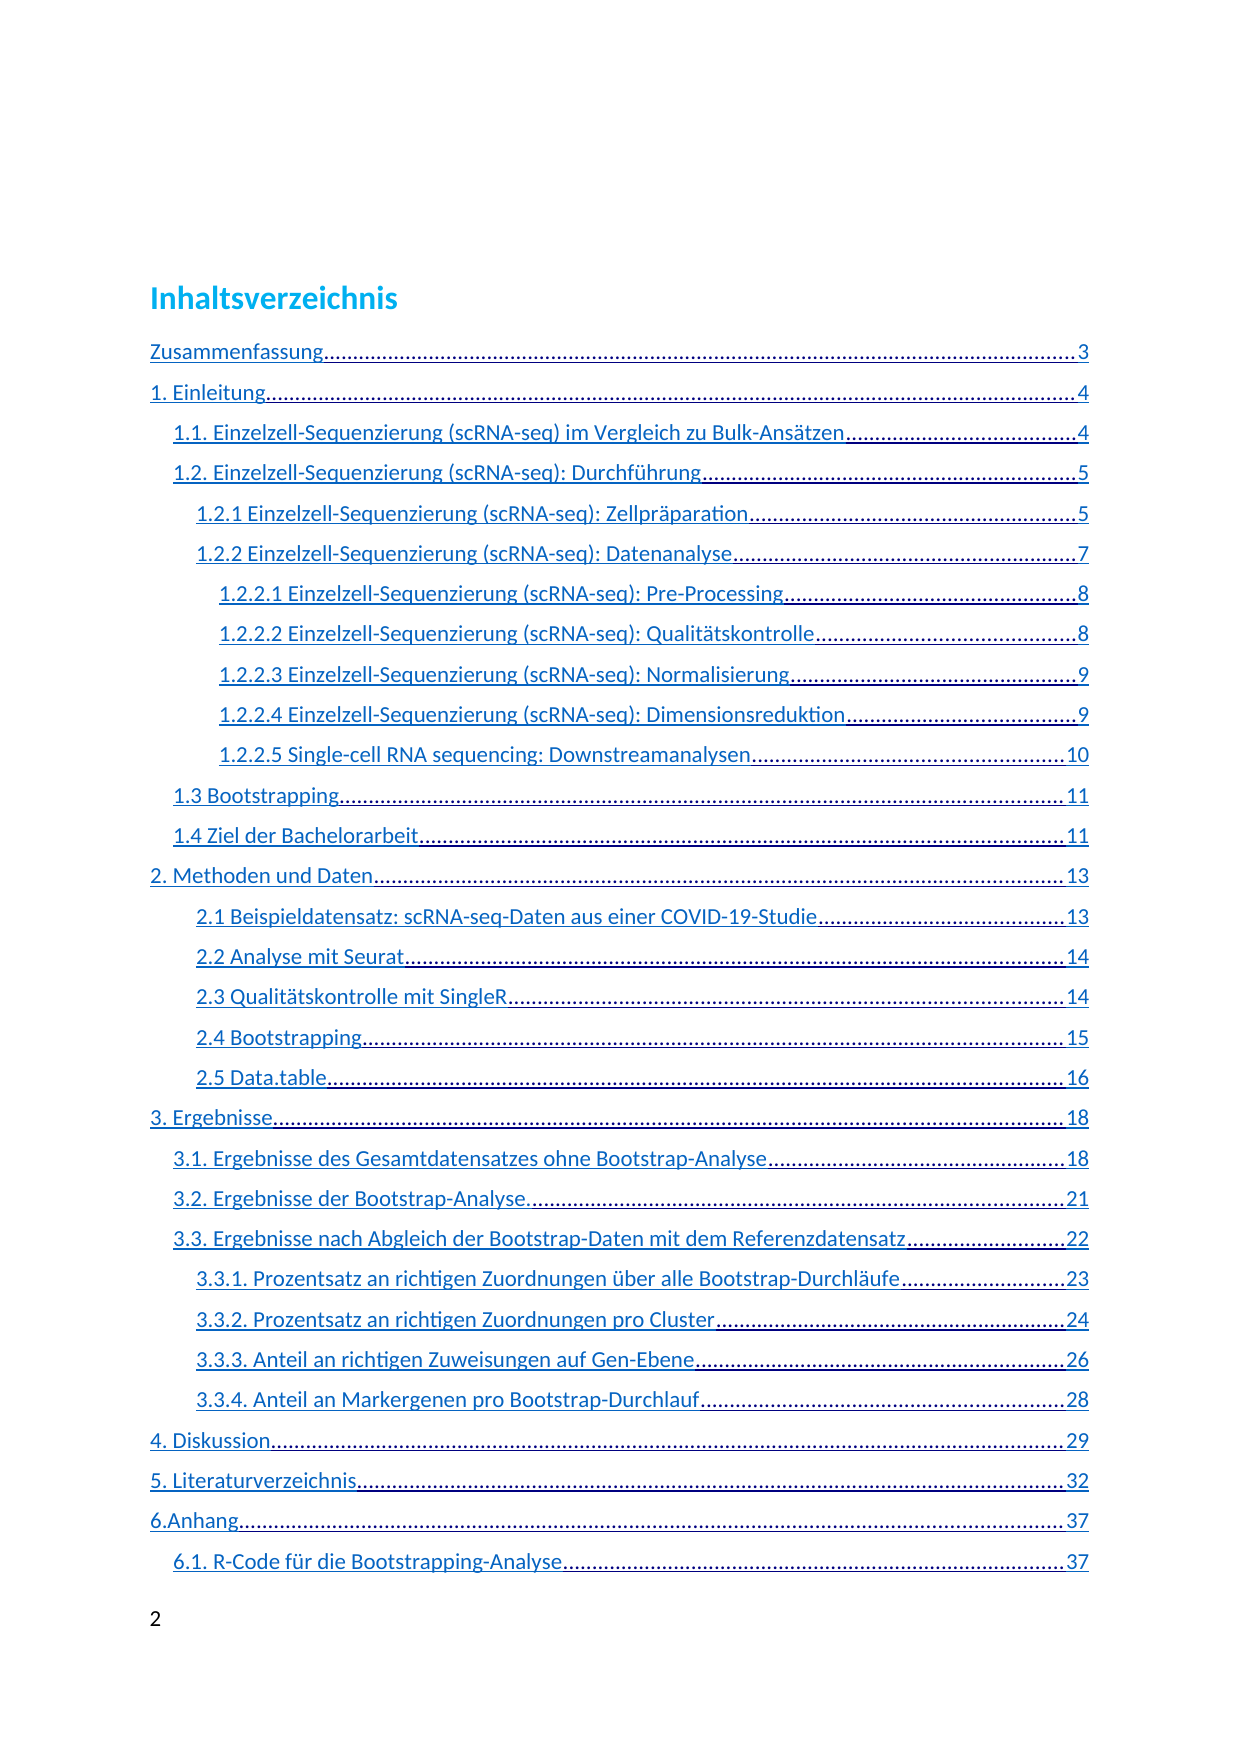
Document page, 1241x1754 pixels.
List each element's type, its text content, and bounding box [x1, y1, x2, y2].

text 3.3. Ergebnisse nach Abgleich der Bootstrap-Daten mit dem Referenzdatensatz 22 [173, 1224, 1090, 1252]
text 2.5 Data.table 16 [196, 1063, 1090, 1091]
text 2.1 Beispieldatensatz: scRNA-seq-Daten aus einer COVID-19-Studie 13 [196, 902, 1090, 930]
text 3.2. Ergebnisse der Bootstrap-Analyse. 21 [173, 1184, 1090, 1212]
text Inhaltsverzeichnis [150, 277, 1090, 318]
text 1.2.1 Einzelzell-Sequenzierung (scRNA-seq): Zellpräparation 5 [196, 499, 1090, 527]
text 1.2.2.5 Single-cell RNA sequencing: Downstreamanalysen 10 [219, 741, 1090, 768]
text 1.2.2 Einzelzell-Sequenzierung (scRNA-seq): Datenanalyse 7 [196, 539, 1090, 567]
text 1.2.2.3 Einzelzell-Sequenzierung (scRNA-seq): Normalisierung 9 [219, 660, 1090, 688]
text 1. Einleitung 4 [150, 378, 1090, 406]
text 4. Diskussion 29 [150, 1426, 1090, 1454]
text 1.3 Bootstrapping 11 [173, 781, 1090, 809]
text 3.3.4. Anteil an Markergenen pro Bootstrap-Durchlauf 28 [196, 1386, 1090, 1413]
text 2.4 Bootstrapping 15 [196, 1023, 1090, 1051]
text 1.2. Einzelzell-Sequenzierung (scRNA-seq): Durchführung 5 [173, 458, 1090, 486]
text 1.2.2.2 Einzelzell-Sequenzierung (scRNA-seq): Qualitätskontrolle 8 [219, 619, 1090, 648]
text 2.2 Analyse mit Seurat 14 [196, 942, 1090, 970]
text 3.1. Ergebnisse des Gesamtdatensatzes ohne Bootstrap-Analyse 18 [173, 1144, 1090, 1172]
text 1.2.2.4 Einzelzell-Sequenzierung (scRNA-seq): Dimensionsreduktion 9 [219, 700, 1090, 728]
text 1.2.2.1 Einzelzell-Sequenzierung (scRNA-seq): Pre-Processing 8 [219, 579, 1090, 607]
text 6.1. R-Code für die Bootstrapping-Analyse 37 [173, 1547, 1090, 1575]
text 5. Literaturverzeichnis 32 [150, 1466, 1090, 1494]
text 3.3.3. Anteil an richtigen Zuweisungen auf Gen-Ebene 26 [196, 1345, 1090, 1373]
text 3. Ergebnisse 18 [150, 1103, 1090, 1131]
text 1.4 Ziel der Bachelorarbeit 11 [173, 821, 1090, 849]
text 3.3.1. Prozentsatz an richtigen Zuordnungen über alle Bootstrap-Durchläufe 23 [196, 1264, 1090, 1293]
text 3.3.2. Prozentsatz an richtigen Zuordnungen pro Cluster 24 [196, 1305, 1090, 1333]
text 2.3 Qualitätskontrolle mit SingleR 14 [196, 982, 1090, 1010]
text 2. Methoden und Daten 13 [150, 861, 1090, 889]
text 6.Anhang 37 [150, 1506, 1090, 1534]
text 1.1. Einzelzell-Sequenzierung (scRNA-seq) im Vergleich zu Bulk-Ansätzen 4 [173, 418, 1090, 446]
text Zusammenfassung 3 [150, 337, 1090, 365]
